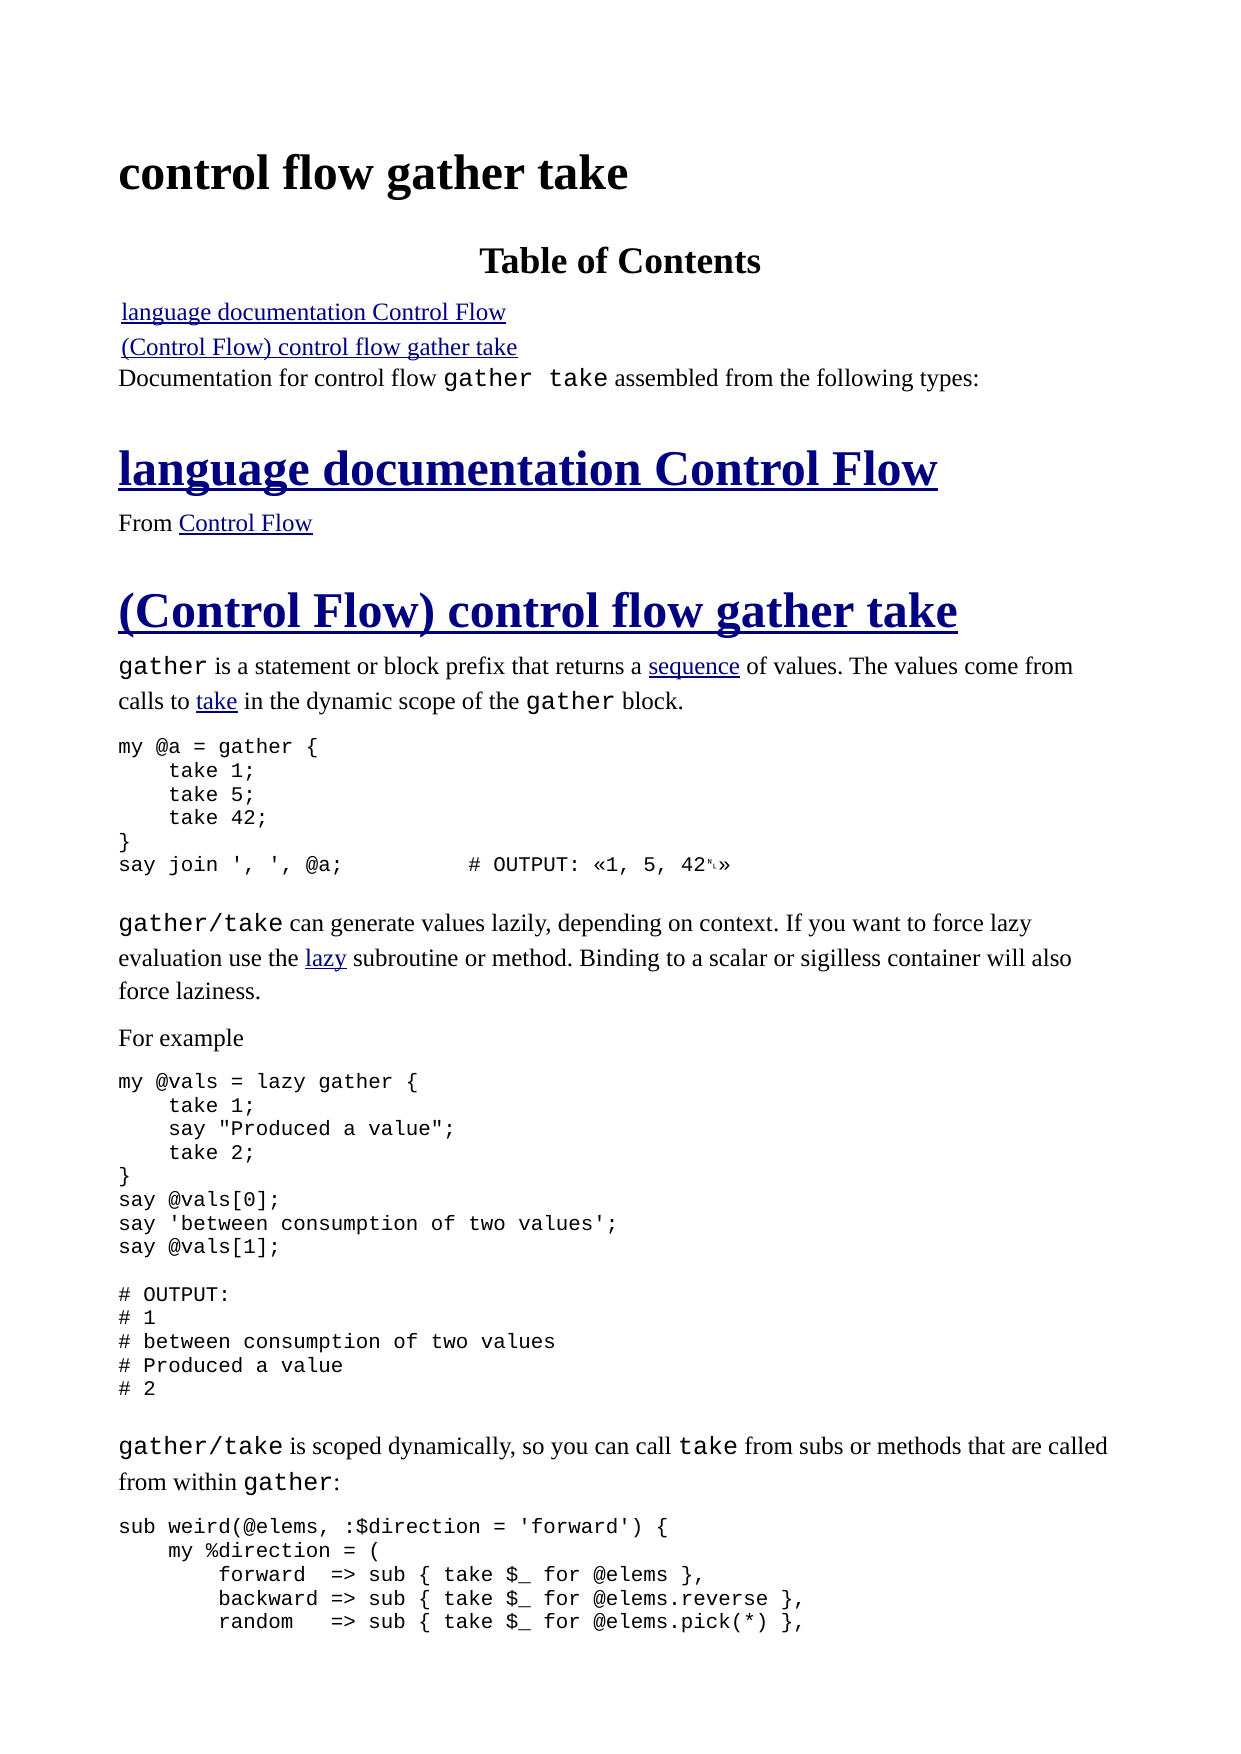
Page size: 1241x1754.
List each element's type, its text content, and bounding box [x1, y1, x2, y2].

text say join ', ', @a; # OUTPUT: «1, 5, 42␤» [118, 854, 1122, 878]
text say 'between consumption of two values'; [118, 1213, 1122, 1236]
text Documentation for control flow gather take assembled from the following types: [118, 363, 1122, 394]
text take 1; [118, 760, 1122, 783]
subtitle control flow gather take [118, 143, 1122, 201]
text take 1; [118, 1094, 1122, 1118]
text } [118, 1166, 1122, 1189]
text # 1 [118, 1307, 1122, 1331]
text For example [118, 1023, 1122, 1052]
text # Produced a value [118, 1355, 1122, 1378]
text say @vals[1]; [118, 1236, 1122, 1260]
text my @vals = lazy gather { [118, 1071, 1122, 1094]
text take 2; [118, 1142, 1122, 1166]
subtitle language documentation Control Flow [118, 438, 1122, 496]
text # 2 [118, 1378, 1122, 1402]
table_header language documentation Control Flow [118, 294, 530, 329]
text gather/take is scoped dynamically, so you can call take from subs or methods that are called from within gather: [118, 1431, 1122, 1497]
text backward => sub { take $_ for @elems.reverse }, [118, 1587, 1122, 1611]
text take 5; [118, 783, 1122, 807]
text say "Produced a value"; [118, 1118, 1122, 1142]
text forward => sub { take $_ for @elems }, [118, 1564, 1122, 1587]
text take 42; [118, 807, 1122, 831]
text # OUTPUT: [118, 1284, 1122, 1307]
text } [118, 831, 1122, 854]
subtitle Table of Contents [118, 239, 1122, 282]
text gather is a statement or block prefix that returns a sequence of values. The values come from calls to take in the dynamic scope of the gather block. [118, 651, 1122, 717]
text say @vals[0]; [118, 1189, 1122, 1213]
text sub weird(@elems, :$direction = 'forward') { [118, 1517, 1122, 1540]
text random => sub { take $_ for @elems.pick(*) }, [118, 1611, 1122, 1635]
text gather/take can generate values lazily, depending on context. If you want to force lazy evaluation use the lazy subroutine or method. Binding to a scalar or sigilless container will also force laziness. [118, 908, 1122, 1004]
table_cell (Control Flow) control flow gather take [118, 329, 530, 363]
text # between consumption of two values [118, 1331, 1122, 1355]
text my @a = gather { [118, 736, 1122, 760]
text From Control Flow [118, 508, 1122, 537]
subtitle (Control Flow) control flow gather take [118, 581, 1122, 639]
text my %direction = ( [118, 1540, 1122, 1564]
